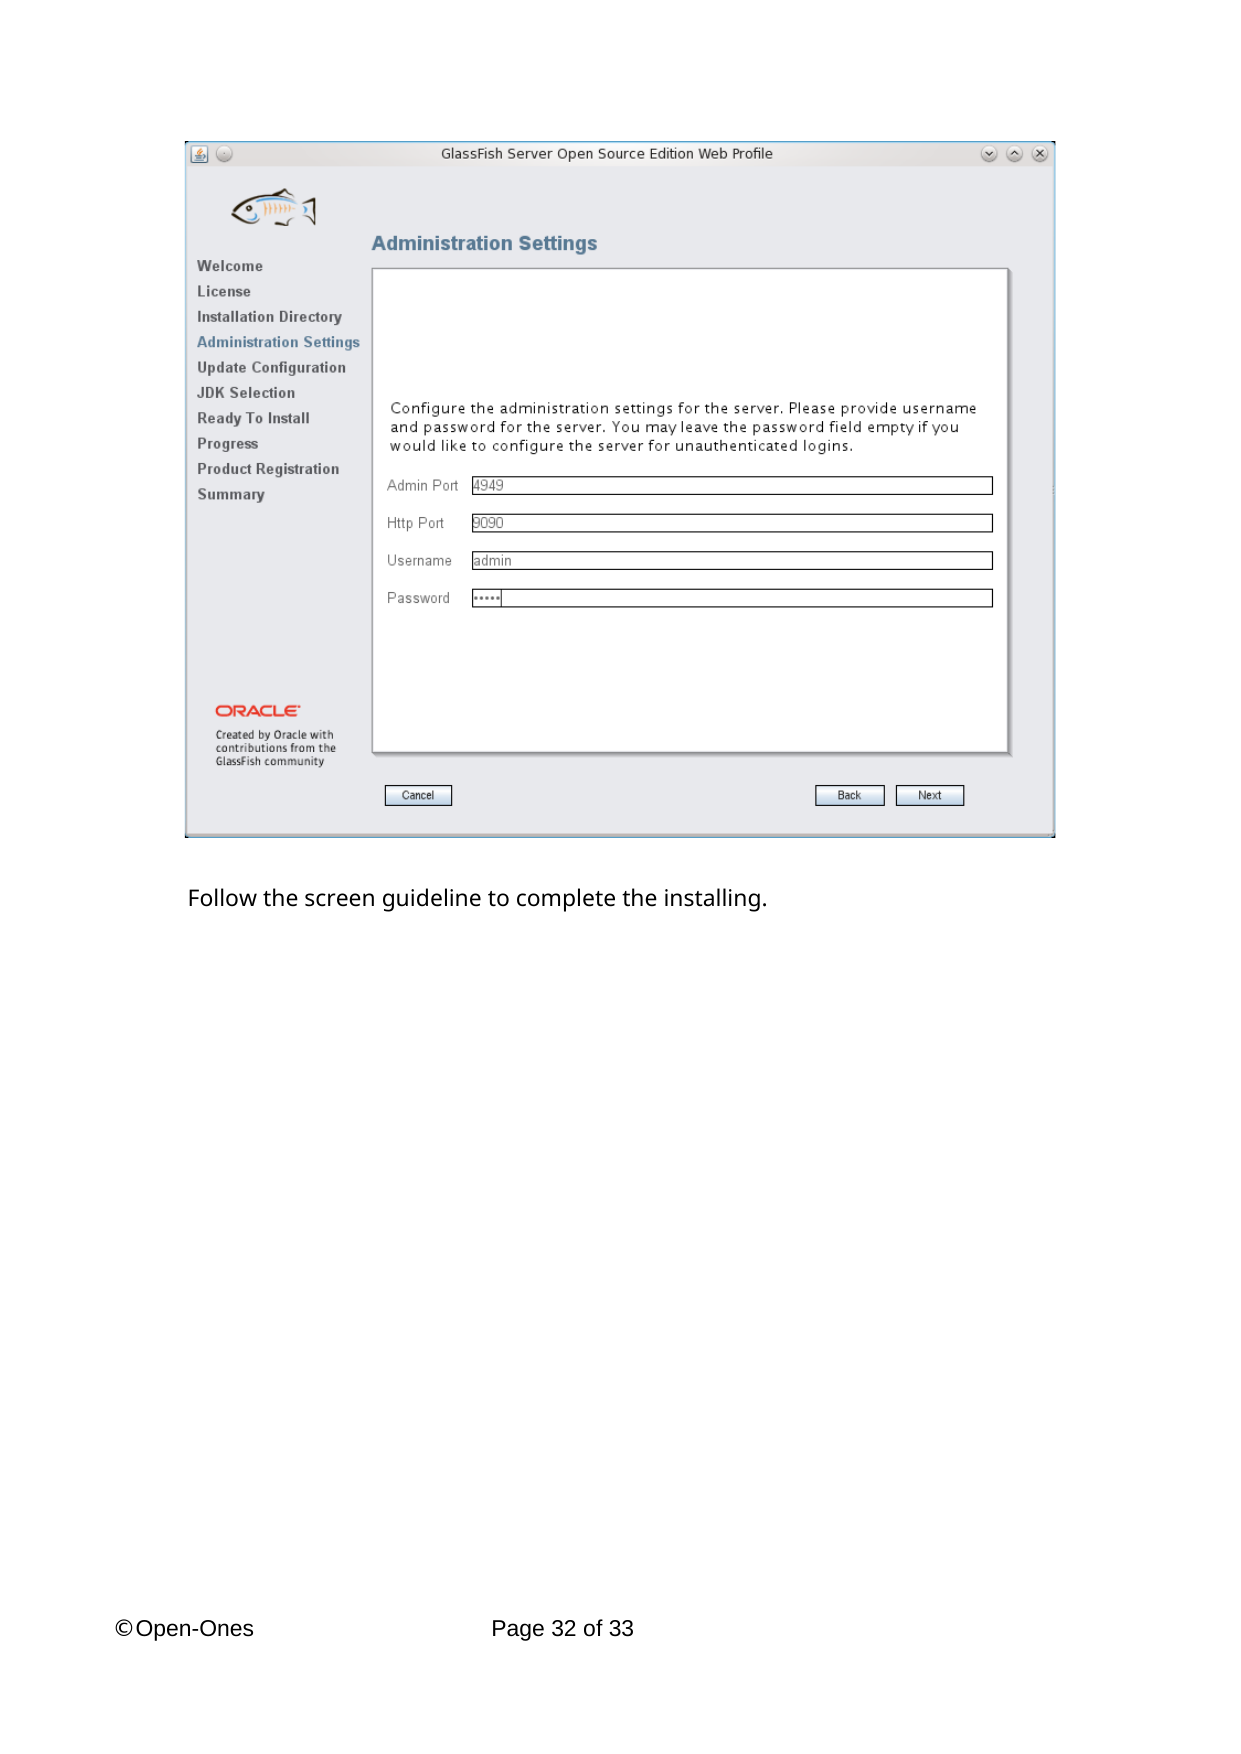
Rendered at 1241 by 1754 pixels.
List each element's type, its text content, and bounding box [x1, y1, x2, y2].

picture [184, 141, 1056, 838]
text Follow the screen guideline to complete the installing. [187, 882, 1128, 913]
